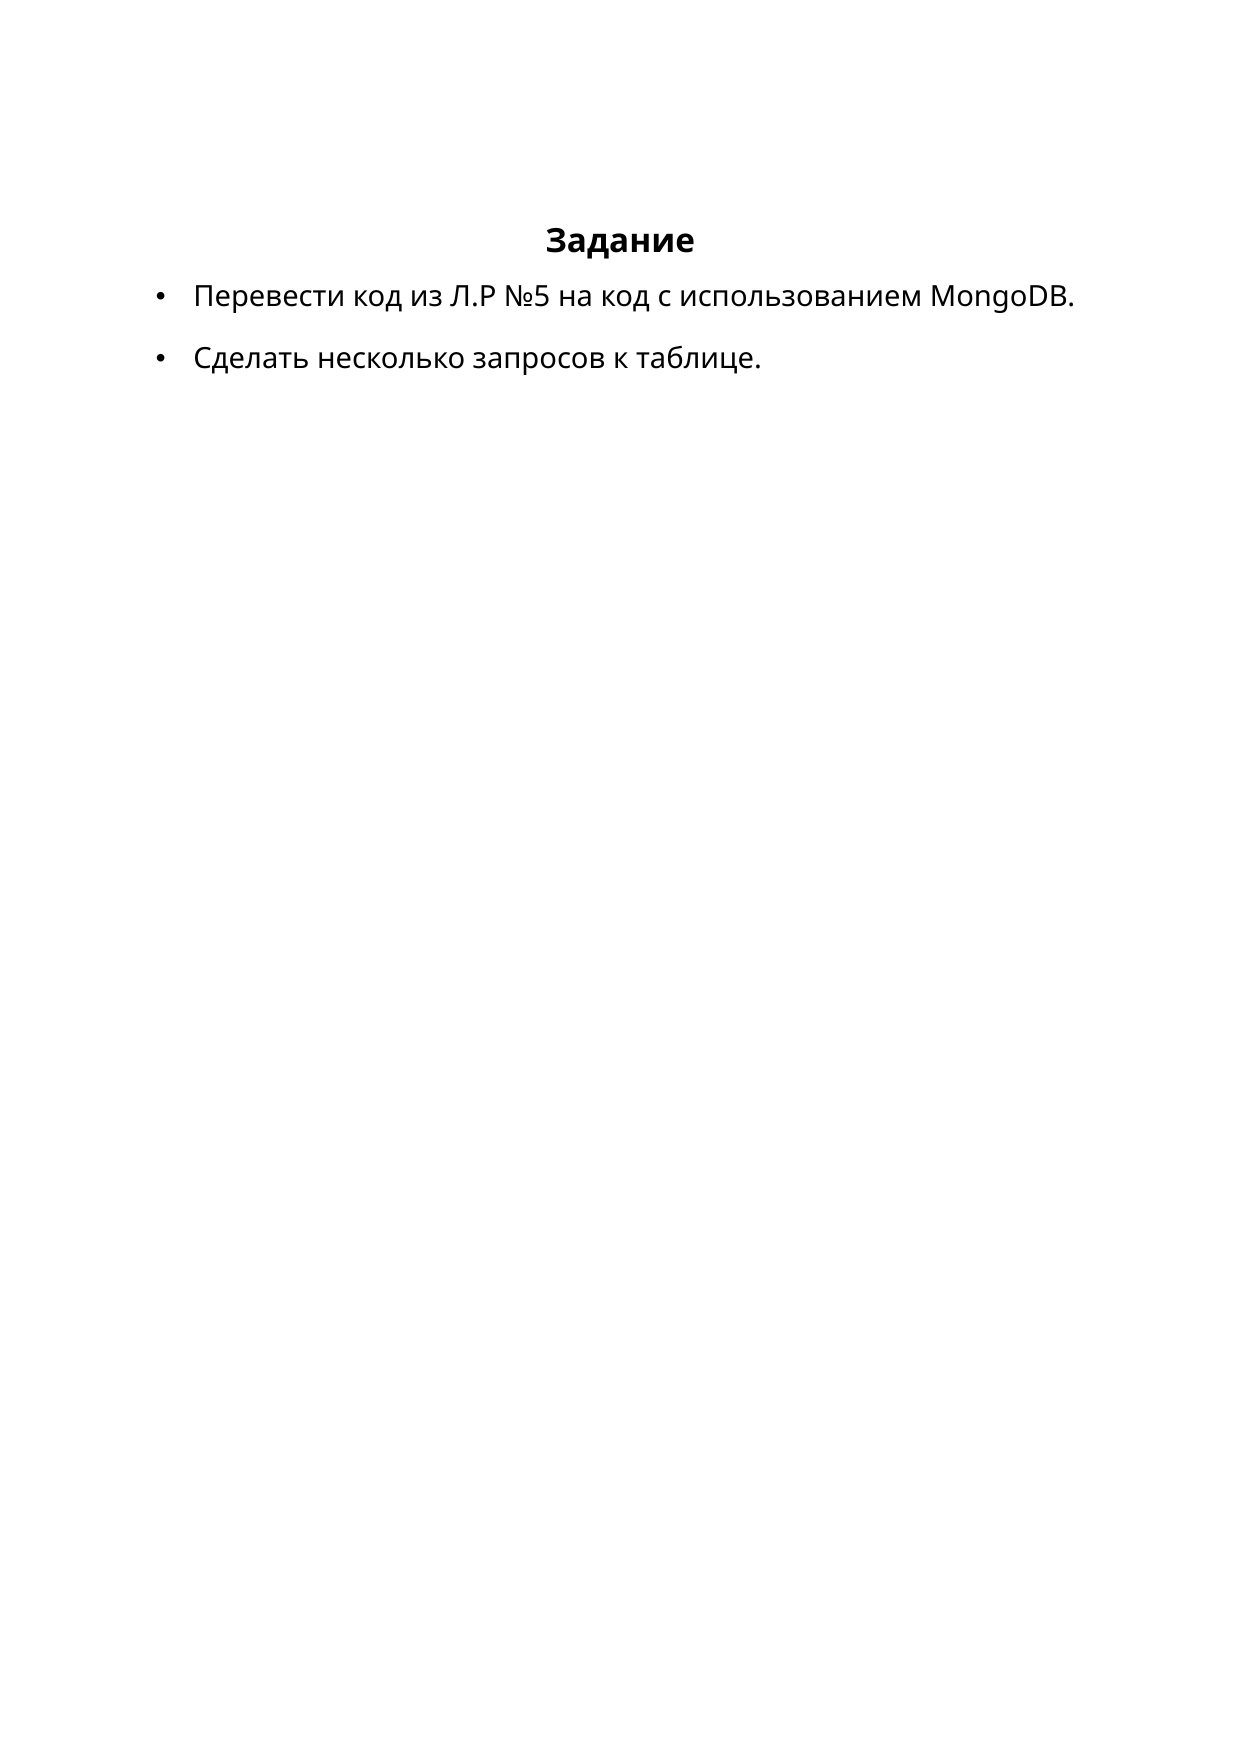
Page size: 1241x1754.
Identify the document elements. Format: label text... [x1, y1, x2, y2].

list Сделать несколько запросов к таблице. [156, 337, 1122, 377]
subtitle Задание [118, 217, 1122, 263]
list Перевести код из Л.Р №5 на код с использованием MongoDB. [156, 275, 1122, 315]
